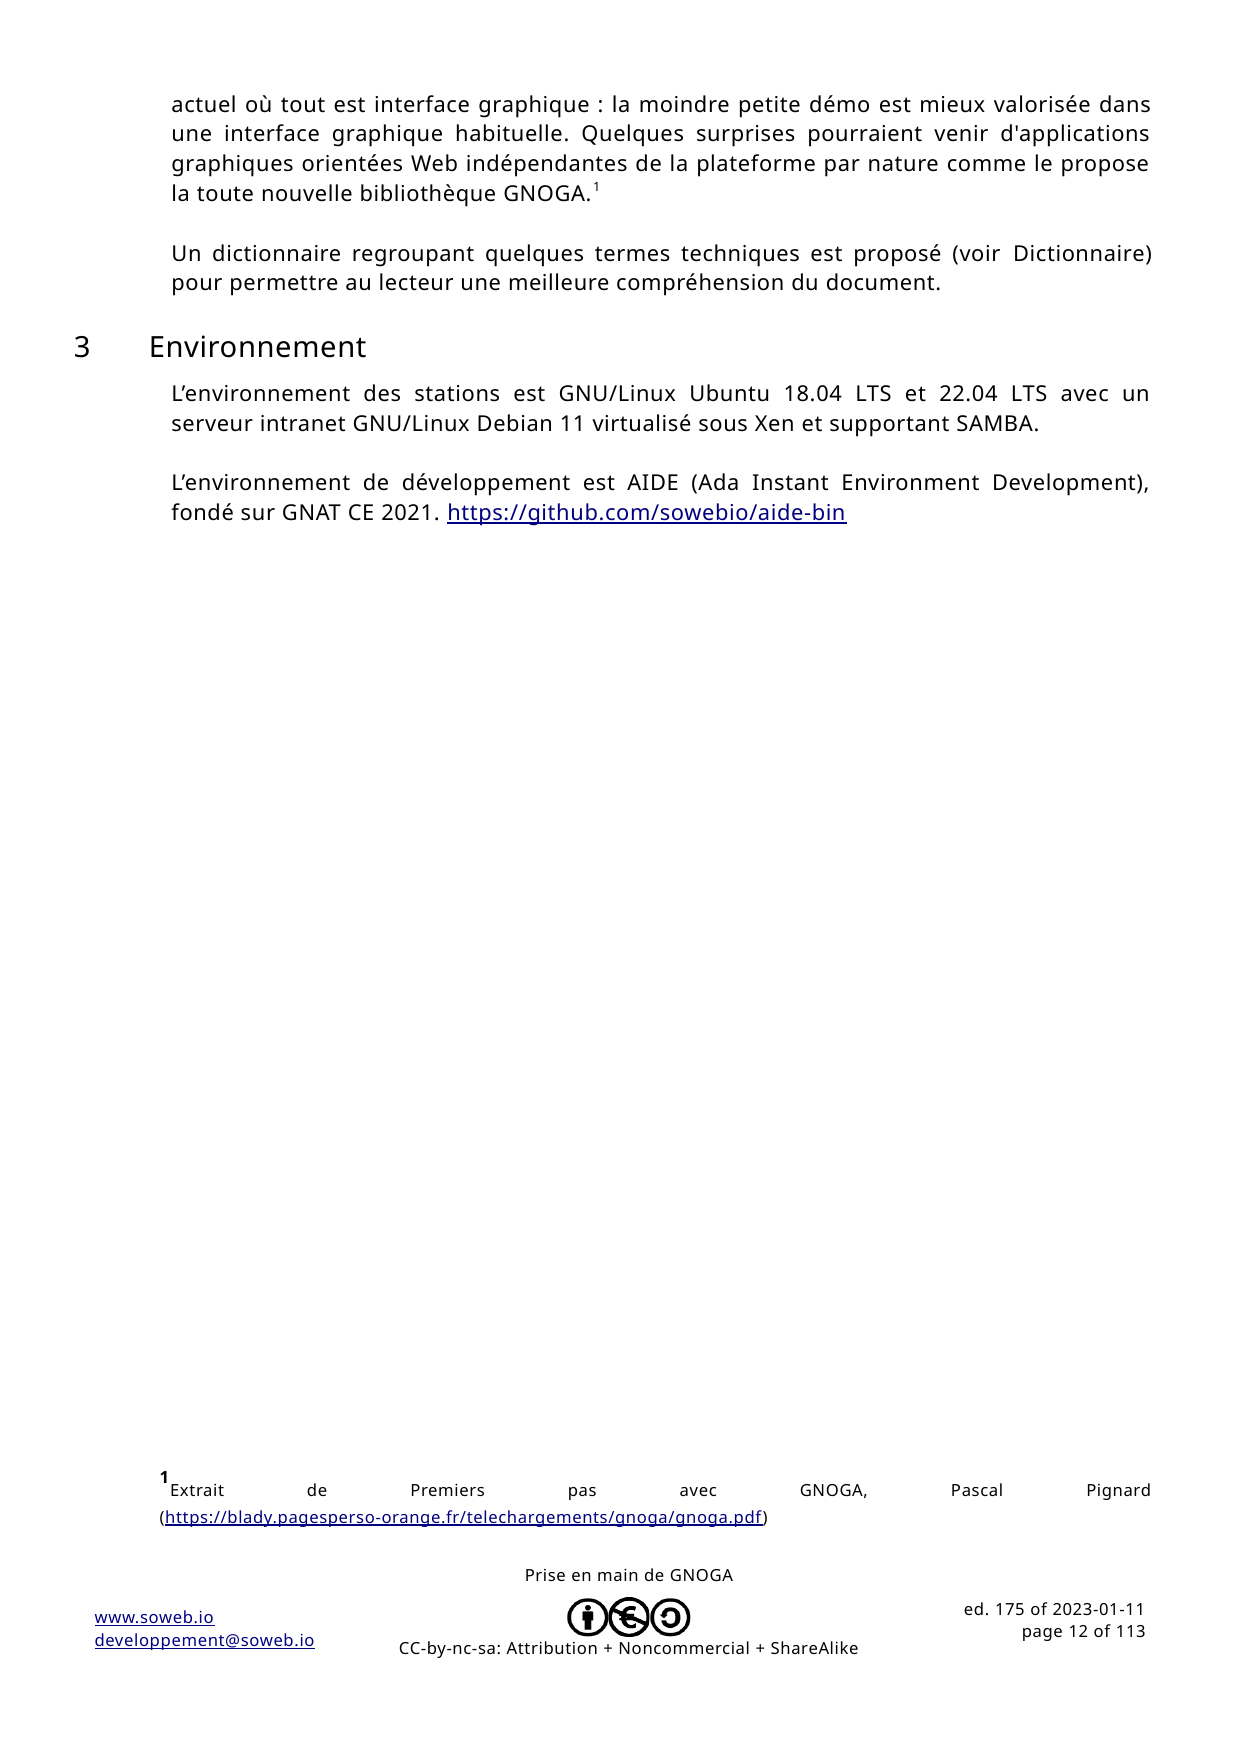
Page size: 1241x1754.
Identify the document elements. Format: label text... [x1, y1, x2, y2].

text Extrait de Premiers pas avec GNOGA, Pascal Pignard (https://blady.pagesperso-orange.fr/telechargements/gnoga/gnoga.pdf) [159, 1466, 1152, 1528]
text actuel où tout est interface graphique : la moindre petite démo est mieux valorisée dans une interface graphique habituelle. Quelques surprises pourraient venir d'applications graphiques orientées Web indépendantes de la plateforme par nature comme le propose la toute nouvelle bibliothèque GNOGA. [171, 88, 1152, 208]
text L’environnement de développement est AIDE (Ada Instant Environment Development), fondé sur GNAT CE 2021. https://github.com/sowebio/aide-bin [171, 467, 1152, 527]
picture [566, 1597, 691, 1637]
subtitle Environnement [74, 327, 1152, 366]
text L’environnement des stations est GNU/Linux Ubuntu 18.04 LTS et 22.04 LTS avec un serveur intranet GNU/Linux Debian 11 virtualisé sous Xen et supportant SAMBA. [171, 378, 1152, 438]
text Un dictionnaire regroupant quelques termes techniques est proposé (voir Dictionnaire) pour permettre au lecteur une meilleure compréhension du document. [171, 237, 1152, 297]
